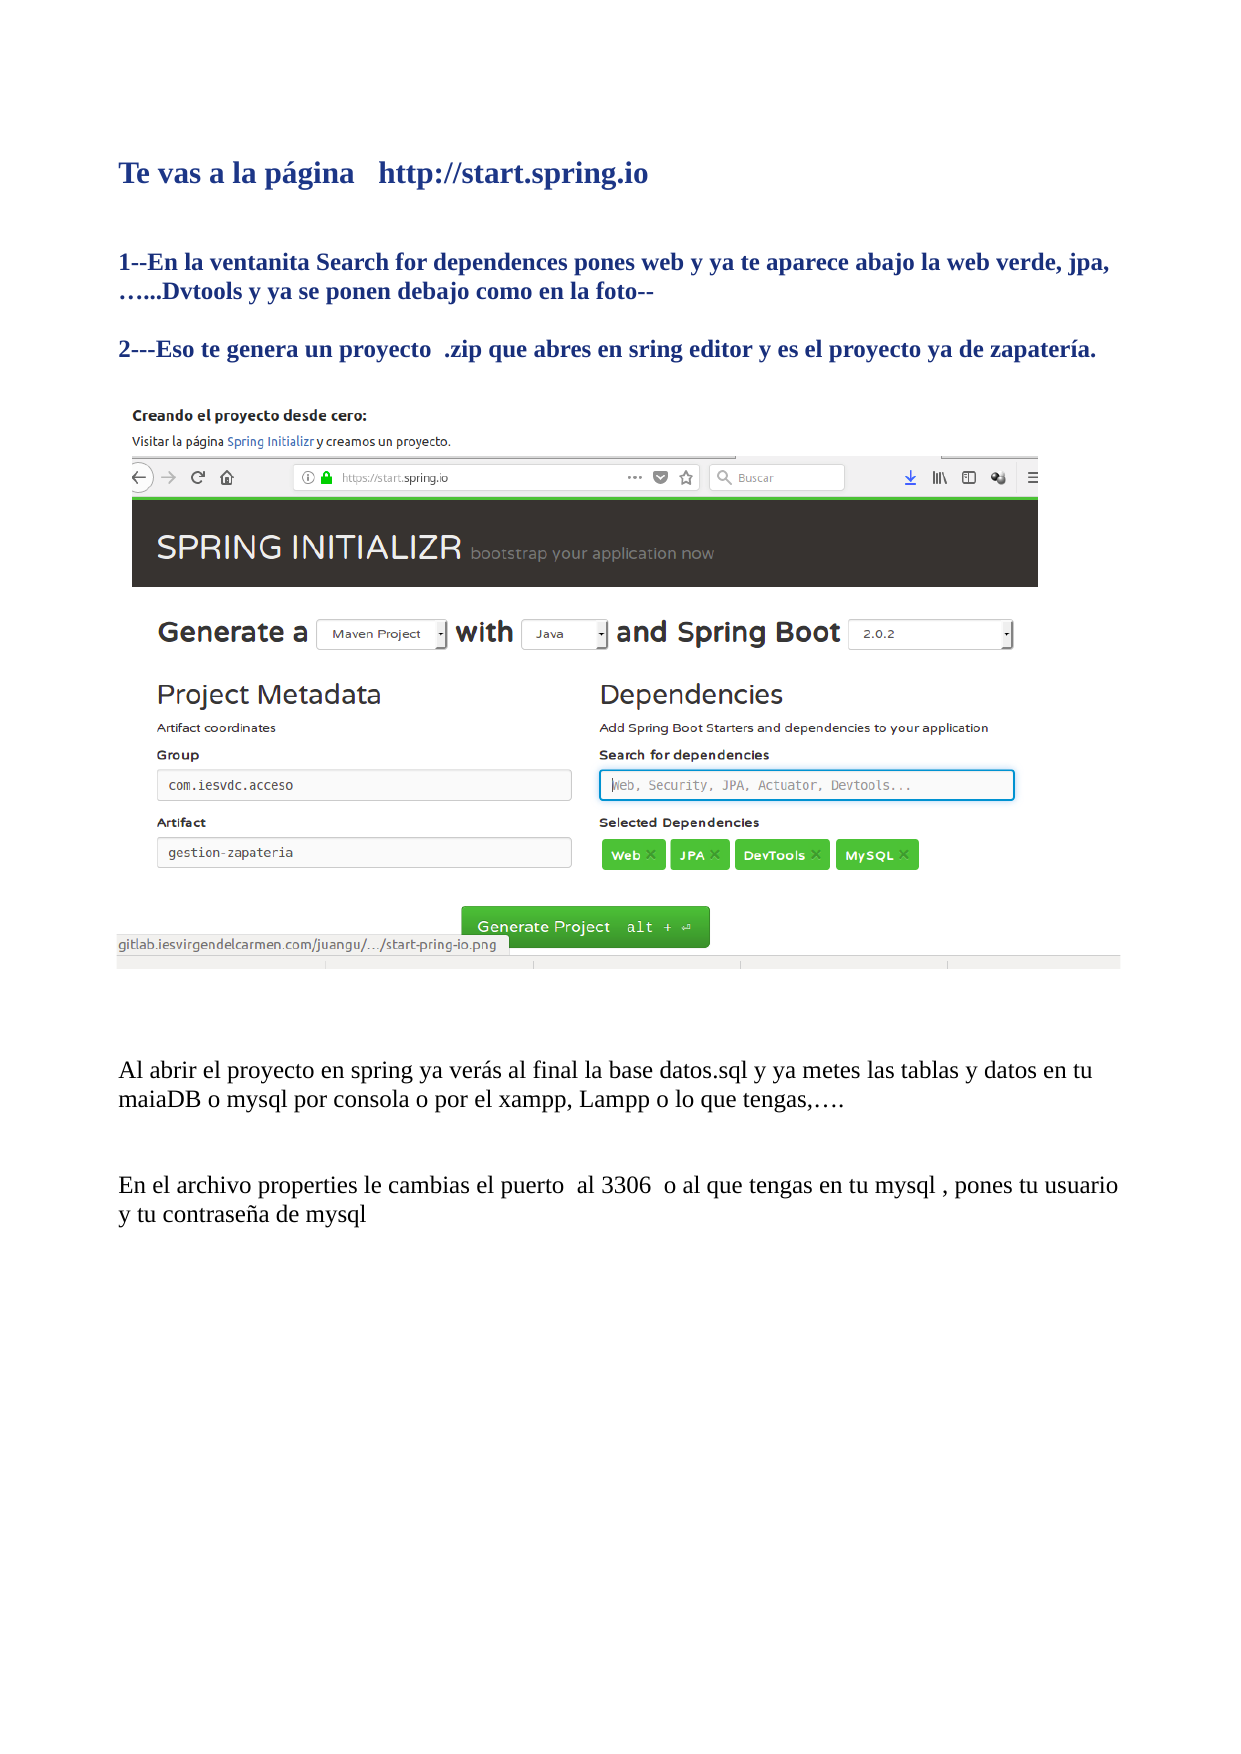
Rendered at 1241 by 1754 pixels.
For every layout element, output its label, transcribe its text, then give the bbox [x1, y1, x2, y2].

text En el archivo properties le cambias el puerto al 3306 o al que tengas en tu mysql , pones tu usuario y tu contraseña de mysql [118, 1170, 1122, 1228]
picture [116, 403, 1121, 969]
text Te vas a la página http://start.spring.io [118, 154, 1122, 190]
text 2---Eso te genera un proyecto .zip que abres en sring editor y es el proyecto ya de zapatería. [118, 334, 1122, 362]
text 1--En la ventanita Search for dependences pones web y ya te aparece abajo la web verde, jpa,…...Dvtools y ya se ponen debajo como en la foto-- [118, 247, 1122, 305]
text Al abrir el proyecto en spring ya verás al final la base datos.sql y ya metes las tablas y datos en tu maiaDB o mysql por consola o por el xampp, Lampp o lo que tengas,…. [118, 1055, 1122, 1113]
